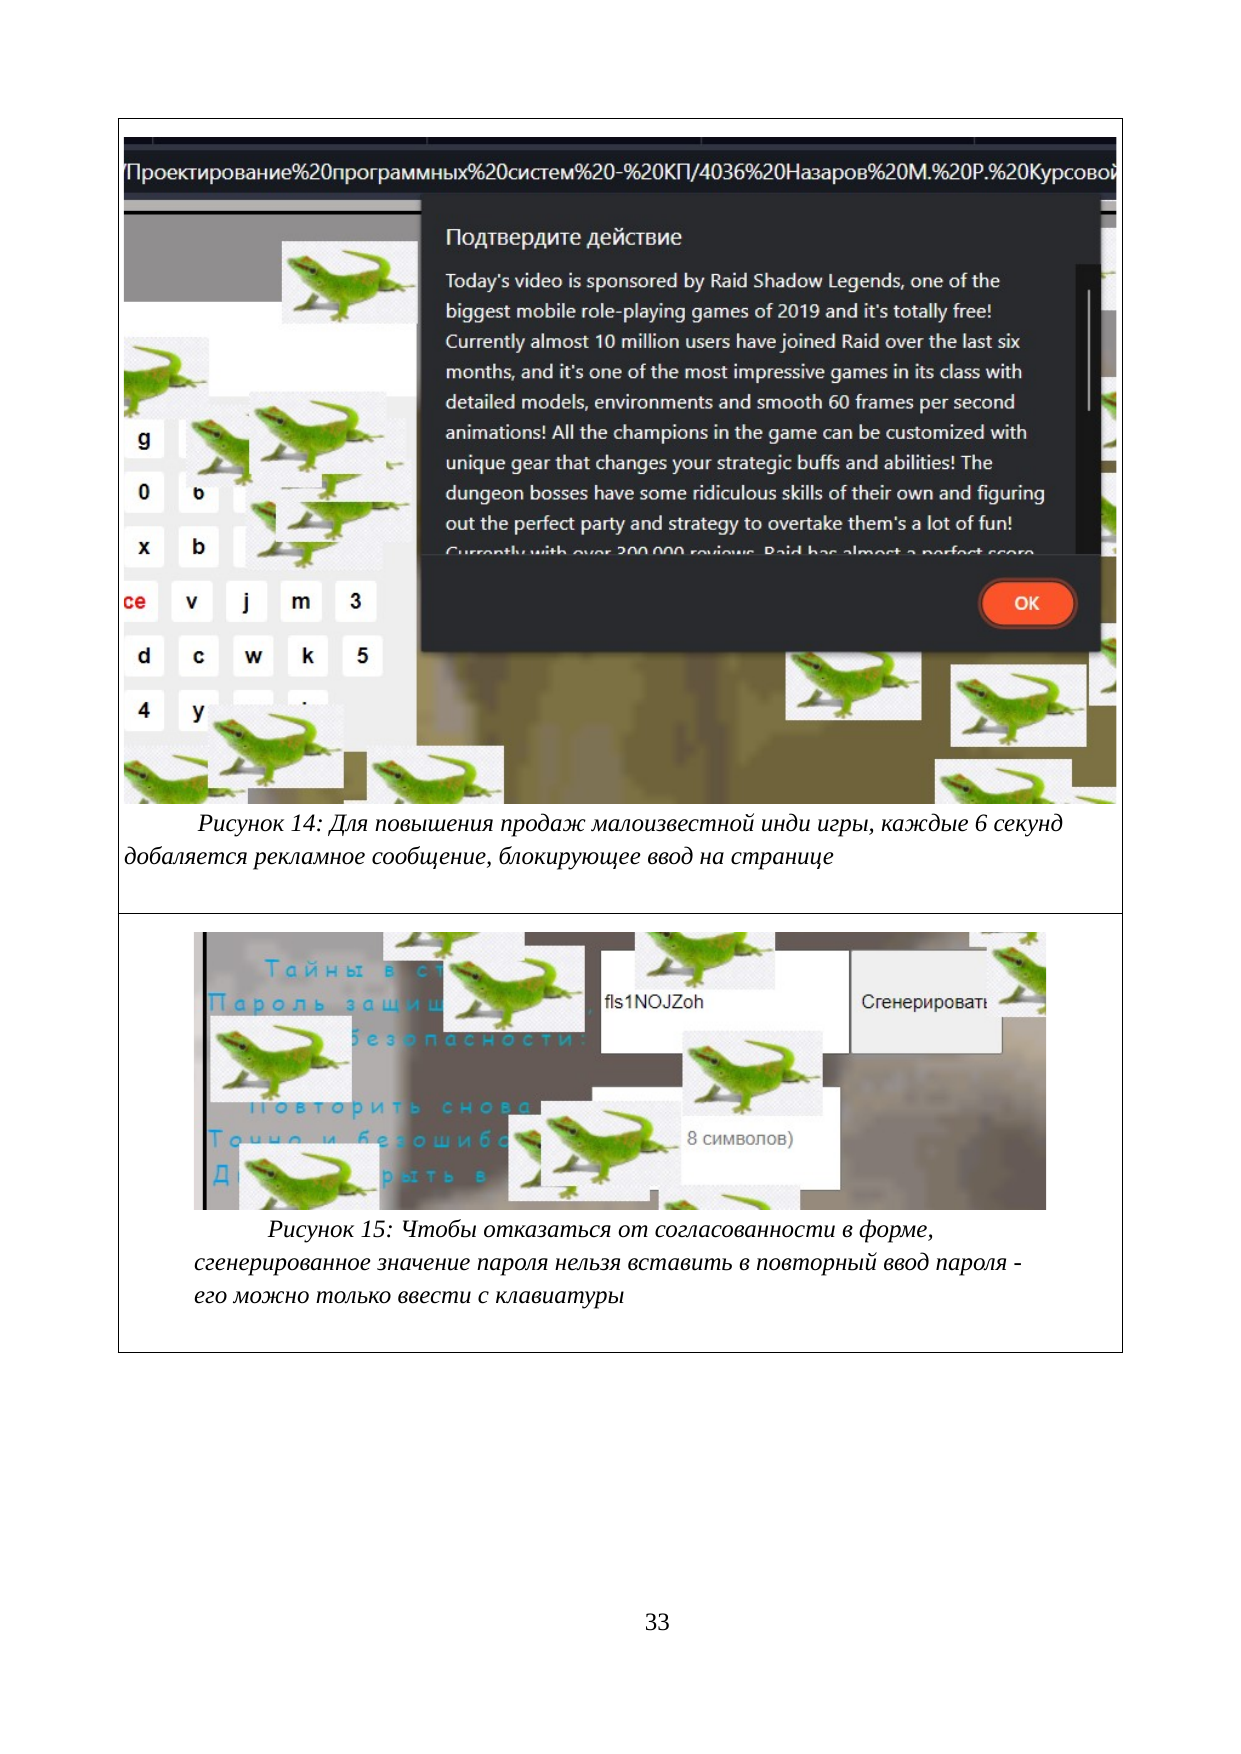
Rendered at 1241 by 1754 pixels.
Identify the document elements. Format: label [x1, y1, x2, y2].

picture [193, 932, 1047, 1210]
table_cell [119, 119, 1122, 913]
table_cell [119, 914, 1122, 1352]
picture [123, 137, 1117, 804]
